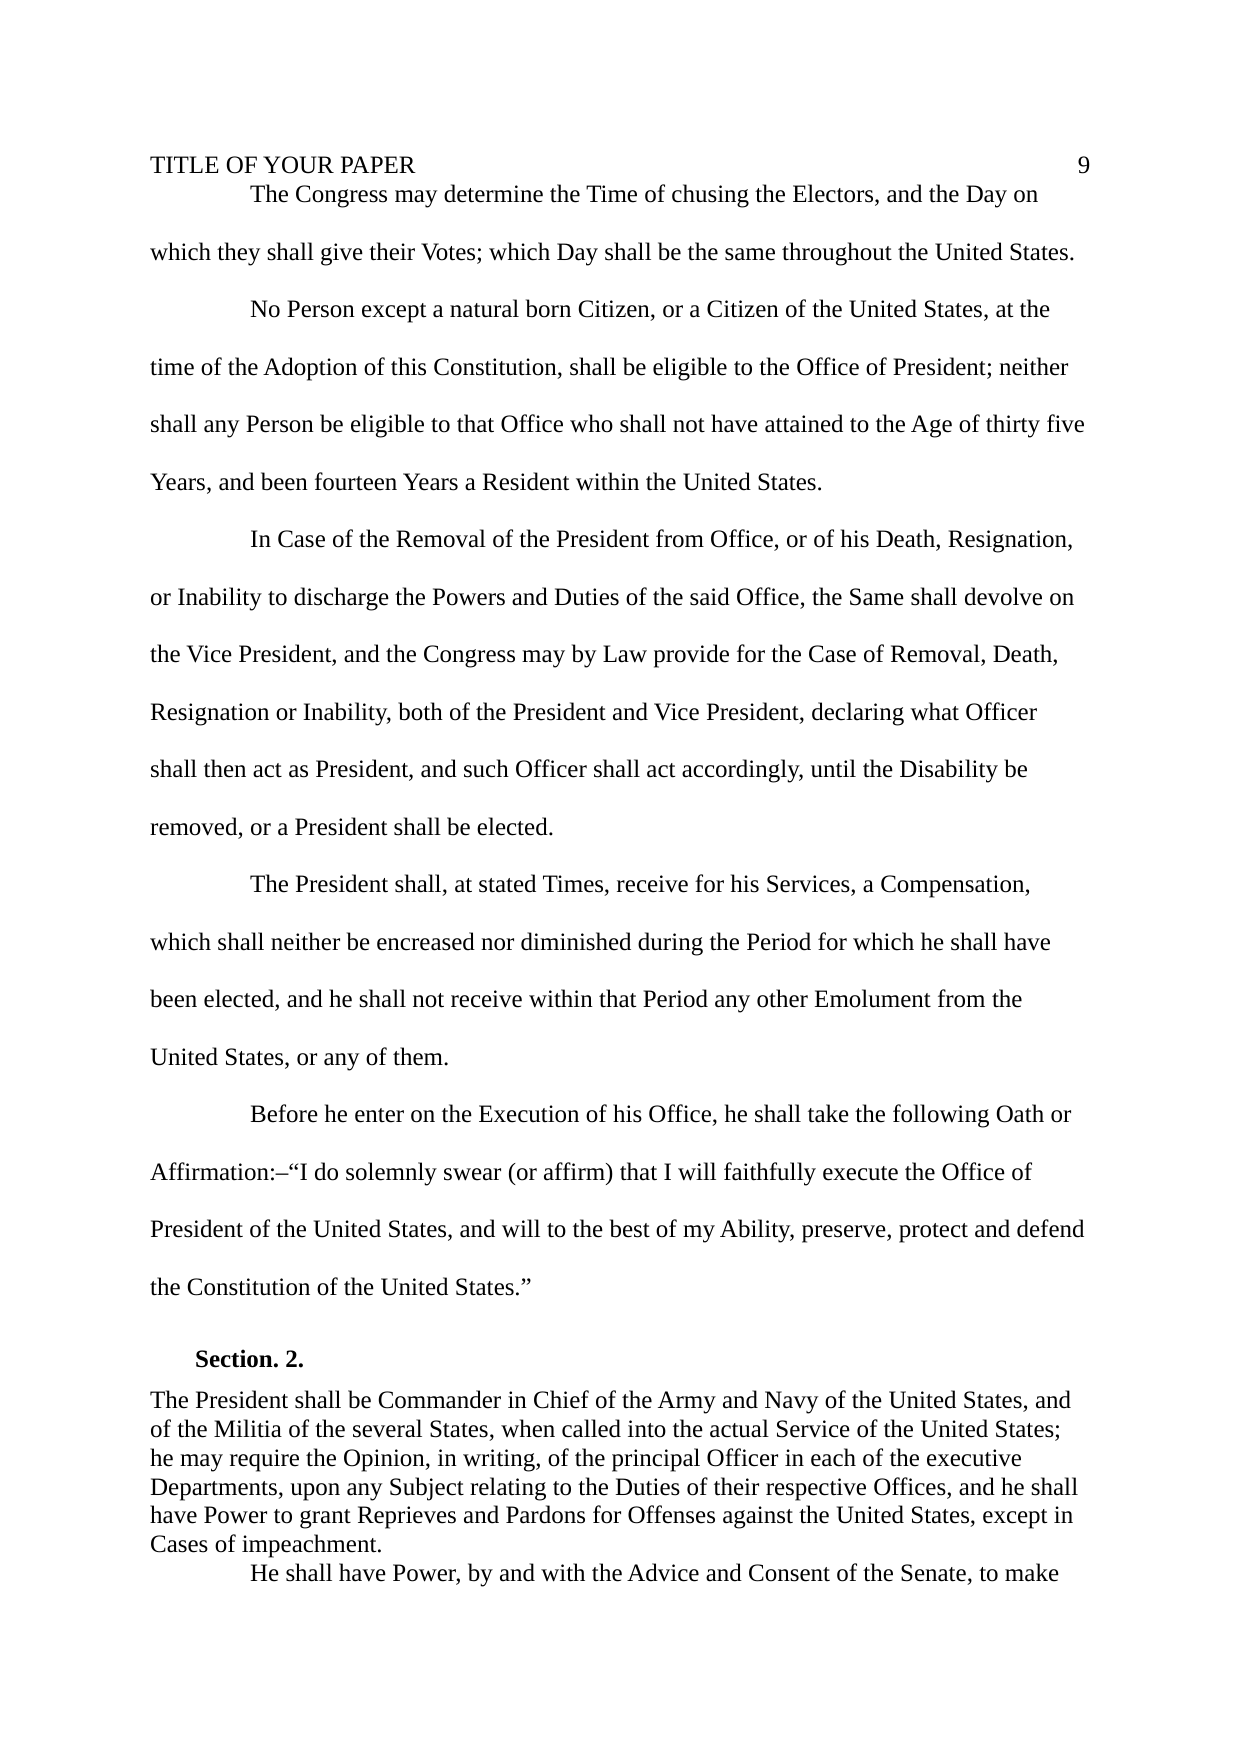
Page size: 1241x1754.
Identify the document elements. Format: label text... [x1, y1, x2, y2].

text He shall have Power, by and with the Advice and Consent of the Senate, to make [150, 1558, 1090, 1587]
text The President shall be Commander in Chief of the Army and Navy of the United States, and of the Militia of the several States, when called into the actual Service of the United States; he may require the Opinion, in writing, of the principal Officer in each of the executive Departments, upon any Subject relating to the Duties of their respective Offices, and he shall have Power to grant Reprieves and Pardons for Offenses against the United States, except in Cases of impeachment. [150, 1385, 1090, 1558]
text In Case of the Removal of the President from Office, or of his Death, Resignation, or Inability to discharge the Powers and Duties of the said Office, the Same shall devolve on the Vice President, and the Congress may by Law provide for the Case of Removal, Death, Resignation or Inability, both of the President and Vice President, declaring what Officer shall then act as President, and such Officer shall act accordingly, until the Disability be removed, or a President shall be elected. [150, 524, 1090, 841]
text No Person except a natural born Citizen, or a Citizen of the United States, at the time of the Adoption of this Constitution, shall be eligible to the Office of President; neither shall any Person be eligible to that Office who shall not have attained to the Age of thirty five Years, and been fourteen Years a Resident within the United States. [150, 294, 1090, 496]
text The President shall, at stated Times, receive for his Services, a Compensation, which shall neither be encreased nor diminished during the Period for which he shall have been elected, and he shall not receive within that Period any other Emolument from the United States, or any of them. [150, 869, 1090, 1071]
text Before he enter on the Execution of his Office, he shall take the following Oath or Affirmation:–“I do solemnly swear (or affirm) that I will faithfully execute the Office of President of the United States, and will to the best of my Ability, preserve, protect and defend the Constitution of the United States.” [150, 1099, 1090, 1301]
text The Congress may determine the Time of chusing the Electors, and the Day on which they shall give their Votes; which Day shall be the same throughout the United States. [150, 179, 1090, 266]
subtitle Section. 2. [195, 1344, 1090, 1373]
